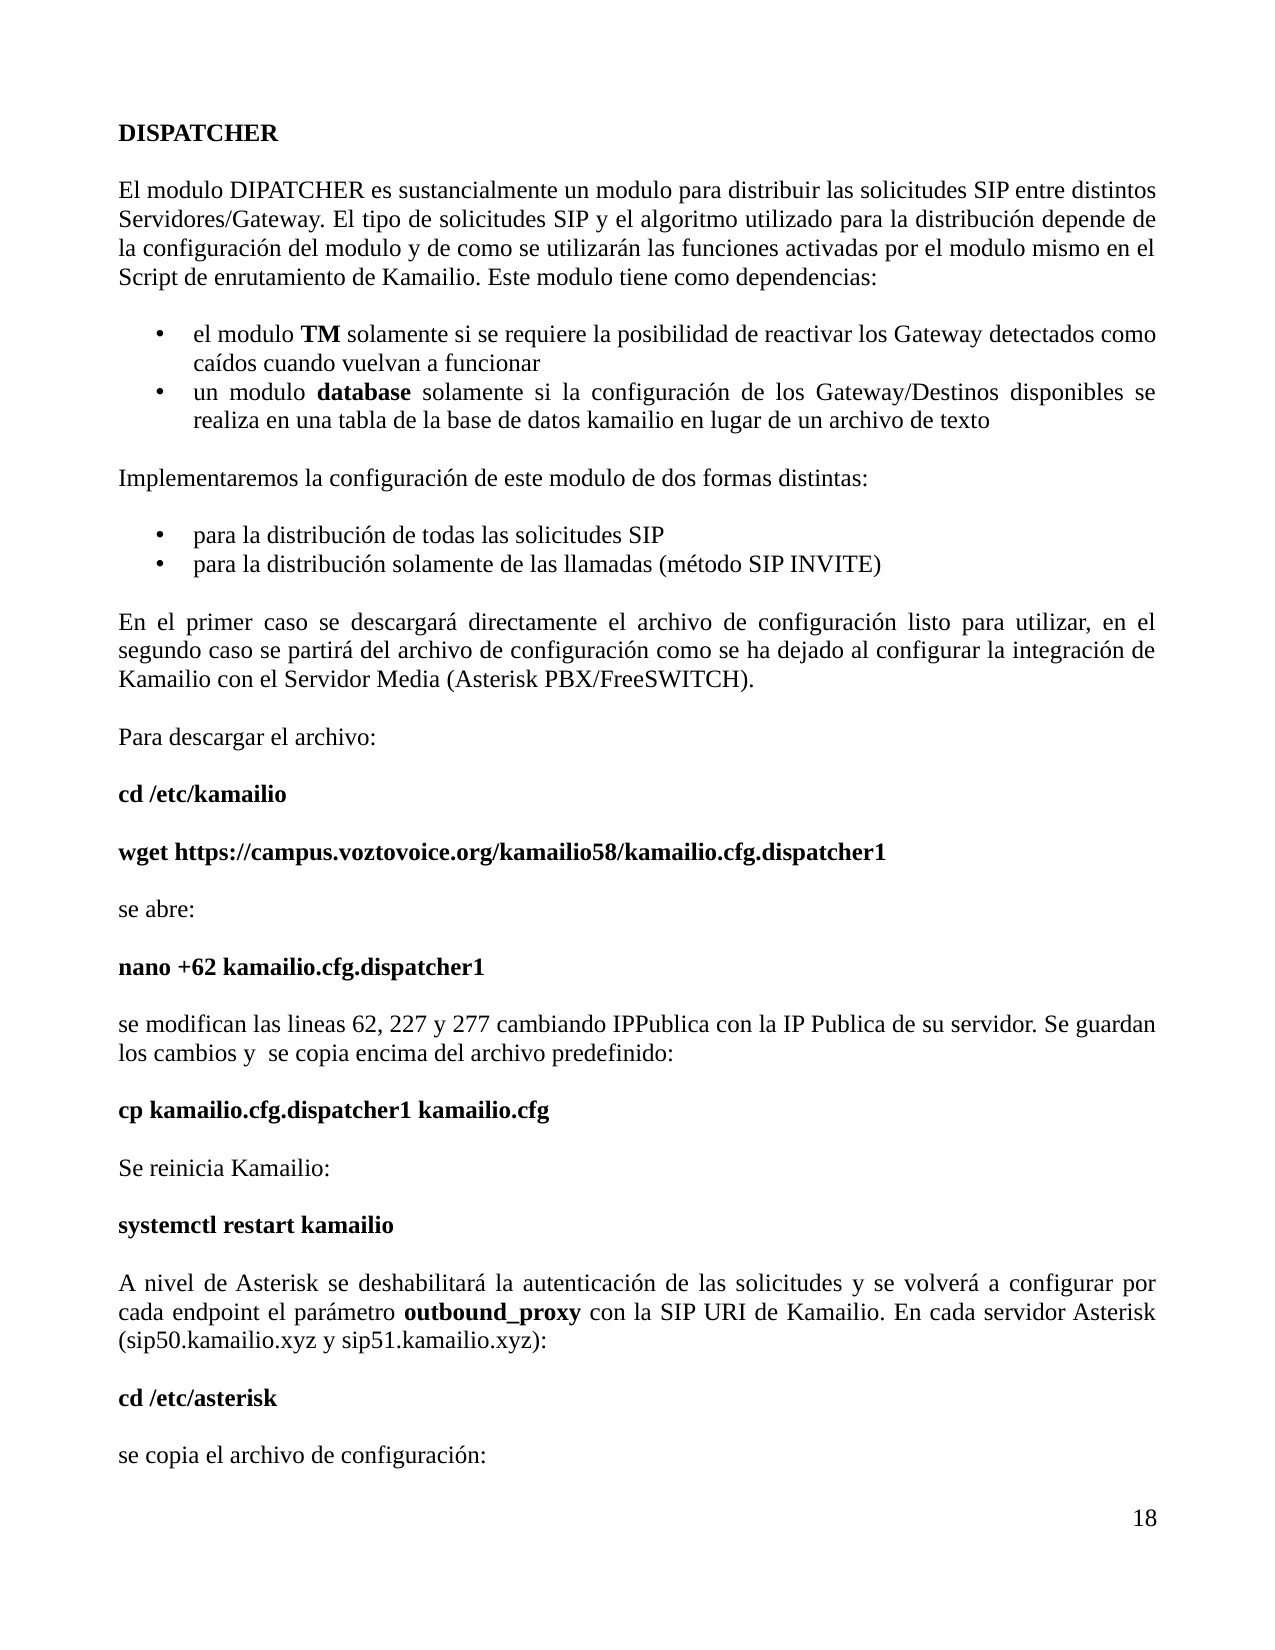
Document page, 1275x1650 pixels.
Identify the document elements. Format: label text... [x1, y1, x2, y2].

text nano +62 kamailio.cfg.dispatcher1 [118, 952, 1157, 981]
text En el primer caso se descargará directamente el archivo de configuración listo para utilizar, en el segundo caso se partirá del archivo de configuración como se ha dejado al configurar la integración de Kamailio con el Servidor Media (Asterisk PBX/FreeSWITCH). [118, 607, 1157, 693]
text se modifican las lineas 62, 227 y 277 cambiando IPPublica con la IP Publica de su servidor. Se guardan los cambios y se copia encima del archivo predefinido: [118, 1009, 1157, 1067]
list un modulo database solamente si la configuración de los Gateway/Destinos disponibles se realiza en una tabla de la base de datos kamailio en lugar de un archivo de texto [156, 377, 1157, 434]
text systemctl restart kamailio [118, 1211, 1157, 1239]
list para la distribución solamente de las llamadas (método SIP INVITE) [156, 549, 1157, 578]
text se abre: [118, 894, 1157, 923]
text se copia el archivo de configuración: [118, 1441, 1157, 1469]
text wget https://campus.voztovoice.org/kamailio58/kamailio.cfg.dispatcher1 [118, 837, 1157, 866]
text Implementaremos la configuración de este modulo de dos formas distintas: [118, 463, 1157, 492]
text El modulo DIPATCHER es sustancialmente un modulo para distribuir las solicitudes SIP entre distintos Servidores/Gateway. El tipo de solicitudes SIP y el algoritmo utilizado para la distribución depende de la configuración del modulo y de como se utilizarán las funciones activadas por el modulo mismo en el Script de enrutamiento de Kamailio. Este modulo tiene como dependencias: [118, 176, 1157, 291]
list para la distribución de todas las solicitudes SIP [156, 521, 1157, 549]
text Se reinicia Kamailio: [118, 1153, 1157, 1182]
text cd /etc/asterisk [118, 1383, 1157, 1412]
text DISPATCHER [118, 118, 1157, 147]
text cp kamailio.cfg.dispatcher1 kamailio.cfg [118, 1096, 1157, 1124]
text Para descargar el archivo: [118, 722, 1157, 751]
list el modulo TM solamente si se requiere la posibilidad de reactivar los Gateway detectados como caídos cuando vuelvan a funcionar [156, 319, 1157, 377]
text cd /etc/kamailio [118, 779, 1157, 808]
text A nivel de Asterisk se deshabilitará la autenticación de las solicitudes y se volverá a configurar por cada endpoint el parámetro outbound_proxy con la SIP URI de Kamailio. En cada servidor Asterisk (sip50.kamailio.xyz y sip51.kamailio.xyz): [118, 1268, 1157, 1354]
